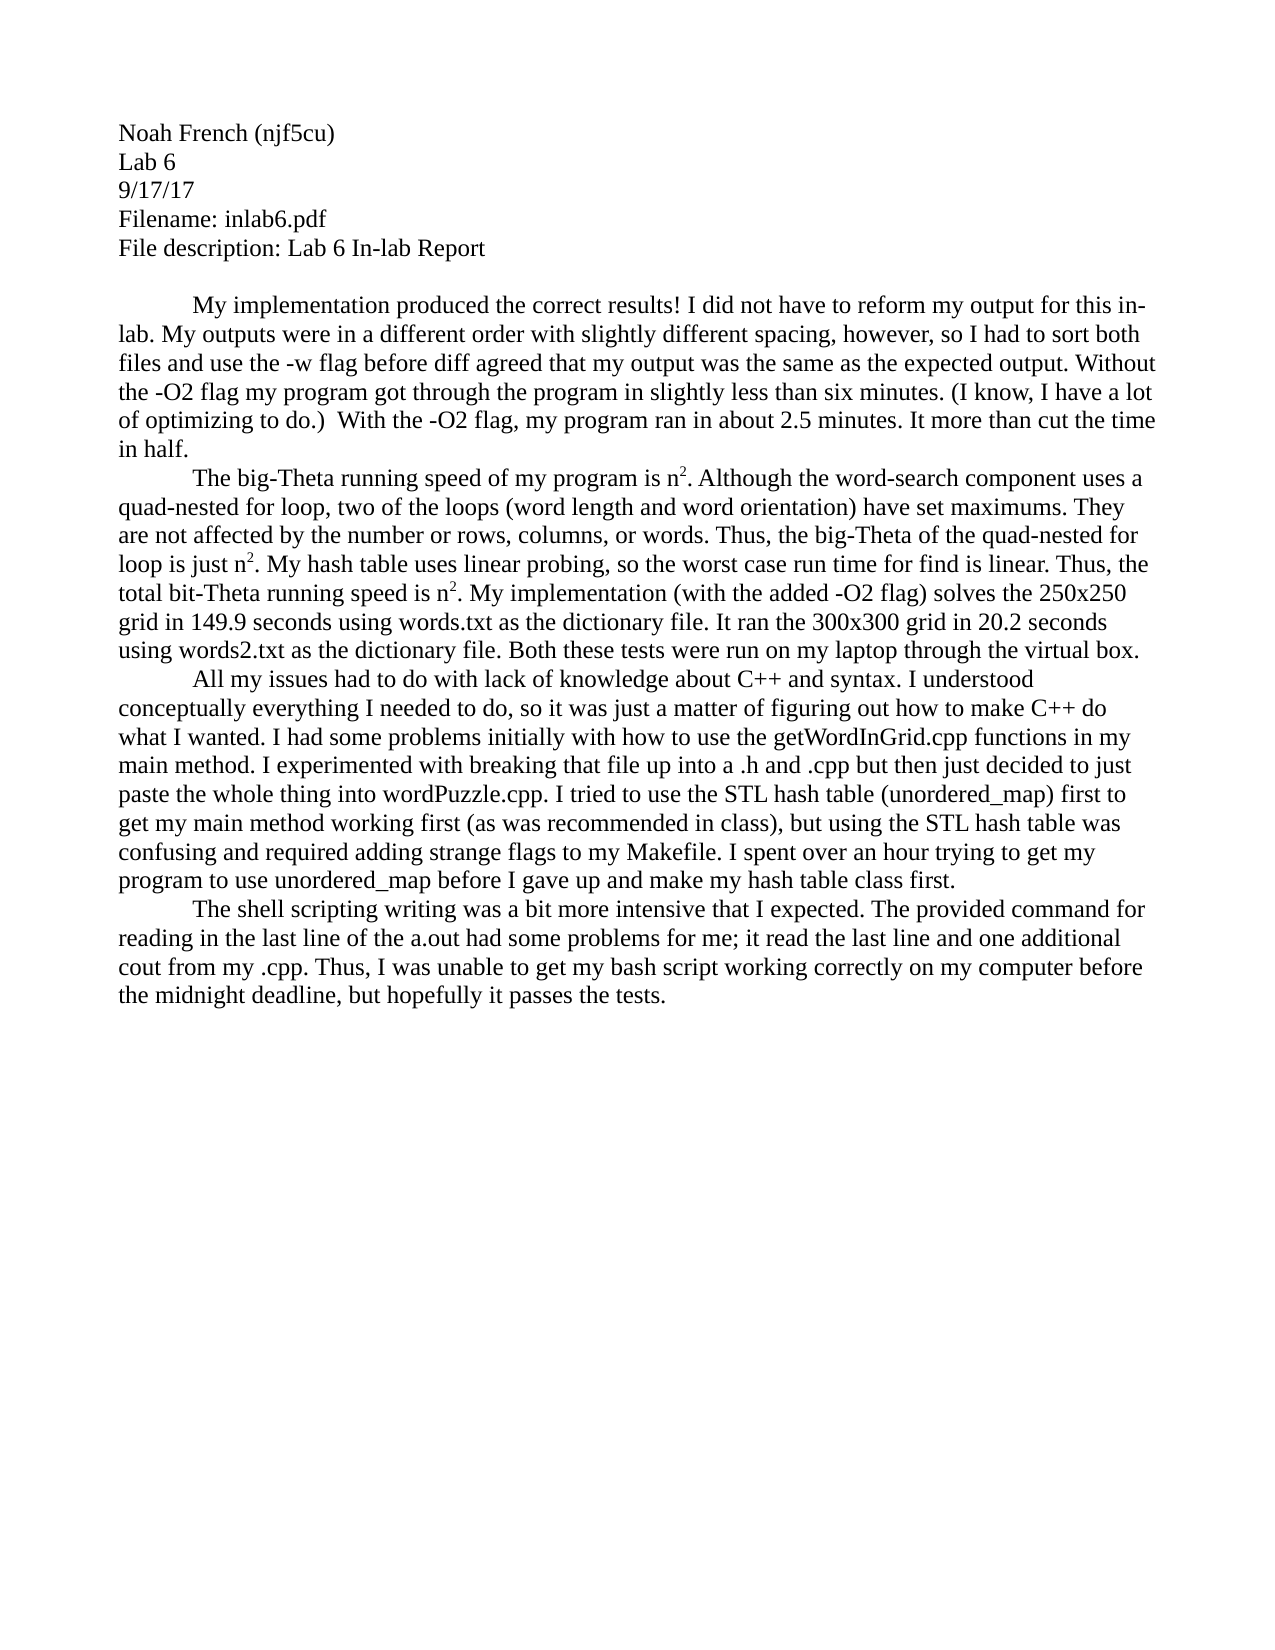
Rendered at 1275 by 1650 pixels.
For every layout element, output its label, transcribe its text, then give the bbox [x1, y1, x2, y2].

text My implementation produced the correct results! I did not have to reform my output for this in-lab. My outputs were in a different order with slightly different spacing, however, so I had to sort both files and use the -w flag before diff agreed that my output was the same as the expected output. Without the -O2 flag my program got through the program in slightly less than six minutes. (I know, I have a lot of optimizing to do.) With the -O2 flag, my program ran in about 2.5 minutes. It more than cut the time in half. [118, 291, 1157, 463]
text 9/17/17 [118, 176, 1157, 204]
text The big-Theta running speed of my program is n2. Although the word-search component uses a quad-nested for loop, two of the loops (word length and word orientation) have set maximums. They are not affected by the number or rows, columns, or words. Thus, the big-Theta of the quad-nested for loop is just n2. My hash table uses linear probing, so the worst case run time for find is linear. Thus, the total bit-Theta running speed is n2. My implementation (with the added -O2 flag) solves the 250x250 grid in 149.9 seconds using words.txt as the dictionary file. It ran the 300x300 grid in 20.2 seconds using words2.txt as the dictionary file. Both these tests were run on my laptop through the virtual box. [118, 463, 1157, 664]
text All my issues had to do with lack of knowledge about C++ and syntax. I understood conceptually everything I needed to do, so it was just a matter of figuring out how to make C++ do what I wanted. I had some problems initially with how to use the getWordInGrid.cpp functions in my main method. I experimented with breaking that file up into a .h and .cpp but then just decided to just paste the whole thing into wordPuzzle.cpp. I tried to use the STL hash table (unordered_map) first to get my main method working first (as was recommended in class), but using the STL hash table was confusing and required adding strange flags to my Makefile. I spent over an hour trying to get my program to use unordered_map before I gave up and make my hash table class first. [118, 664, 1157, 894]
text Noah French (njf5cu) [118, 118, 1157, 147]
text The shell scripting writing was a bit more intensive that I expected. The provided command for reading in the last line of the a.out had some problems for me; it read the last line and one additional cout from my .cpp. Thus, I was unable to get my bash script working correctly on my computer before the midnight deadline, but hopefully it passes the tests. [118, 894, 1157, 1009]
text Lab 6 [118, 147, 1157, 176]
text File description: Lab 6 In-lab Report [118, 233, 1157, 262]
text Filename: inlab6.pdf [118, 204, 1157, 233]
